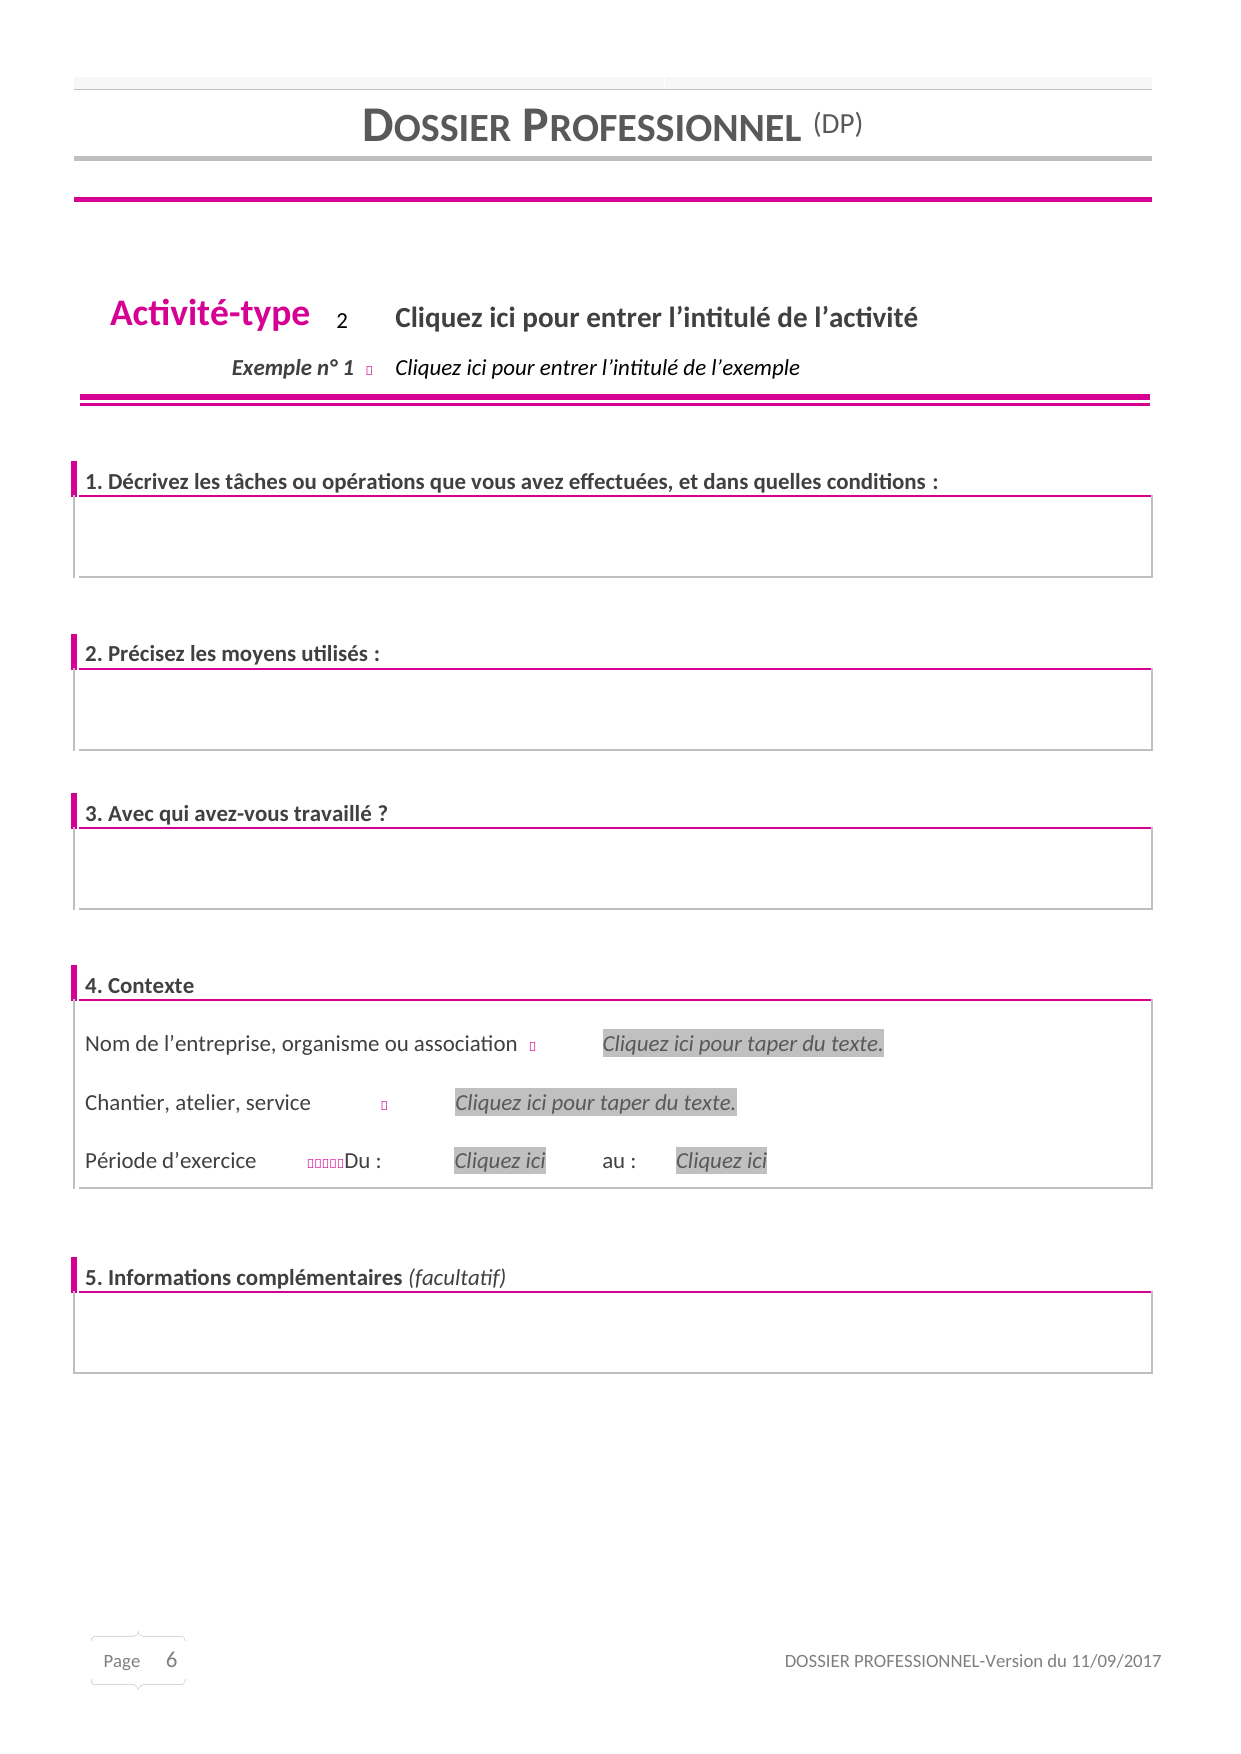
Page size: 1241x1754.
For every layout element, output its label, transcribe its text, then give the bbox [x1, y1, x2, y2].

table_cell Chantier, atelier, service  [75, 1069, 444, 1128]
table_cell Période d’exercice Du : Cliquez ici au : Cliquez ici [75, 1128, 1151, 1187]
table_cell 4. Contexte [77, 965, 1152, 999]
table_cell Cliquez ici pour entrer l’intitulé de l’exemple [384, 335, 1152, 393]
table_cell [75, 1291, 1151, 1314]
table_cell [74, 612, 1152, 633]
table_cell Exemple n° 1  [74, 335, 384, 393]
table_cell [75, 999, 578, 1023]
table_cell 2. Précisez les moyens utilisés : [77, 634, 1152, 667]
table_cell Cliquez ici pour taper du texte. [444, 1069, 1151, 1128]
table_cell [1093, 910, 1152, 944]
table_cell 3. Avec qui avez-vous travaillé ? [77, 793, 1152, 827]
table_cell [74, 908, 1093, 944]
table_cell [74, 394, 1152, 440]
table_cell [75, 850, 1151, 887]
table_header 2 [325, 283, 384, 334]
table_cell [1093, 1223, 1152, 1257]
table_cell [1093, 1257, 1152, 1291]
table_cell [75, 1351, 1151, 1372]
table_cell Cliquez ici pour taper du texte. [578, 1023, 1151, 1069]
table_cell [75, 668, 1151, 691]
table_cell [1093, 578, 1152, 612]
table_cell [75, 727, 1151, 748]
table_cell [74, 772, 1152, 793]
table_cell 1. Décrivez les tâches ou opérations que vous avez effectuées, et dans quelles conditions : [77, 461, 1152, 495]
table_cell [75, 519, 1151, 555]
table_cell [578, 1001, 1151, 1023]
table_cell [75, 887, 1151, 908]
table_cell [75, 495, 1151, 518]
table_cell [74, 440, 1152, 461]
table_cell [75, 827, 1151, 850]
table_cell Nom de l’entreprise, organisme ou association  [75, 1023, 578, 1069]
table_cell [74, 576, 1093, 612]
table_header Activité-type [74, 283, 325, 334]
table_cell [75, 1314, 1151, 1351]
table_cell 5. Informations complémentaires (facultatif) [77, 1257, 1093, 1291]
table_cell [75, 555, 1151, 576]
table_cell [1093, 1189, 1152, 1223]
table_cell [74, 1187, 1093, 1223]
table_cell [75, 691, 1151, 727]
table_cell [74, 1223, 1093, 1257]
table_cell [74, 749, 1152, 772]
table_header Cliquez ici pour entrer l’intitulé de l’activité [384, 283, 1152, 334]
table_cell [74, 944, 1152, 965]
